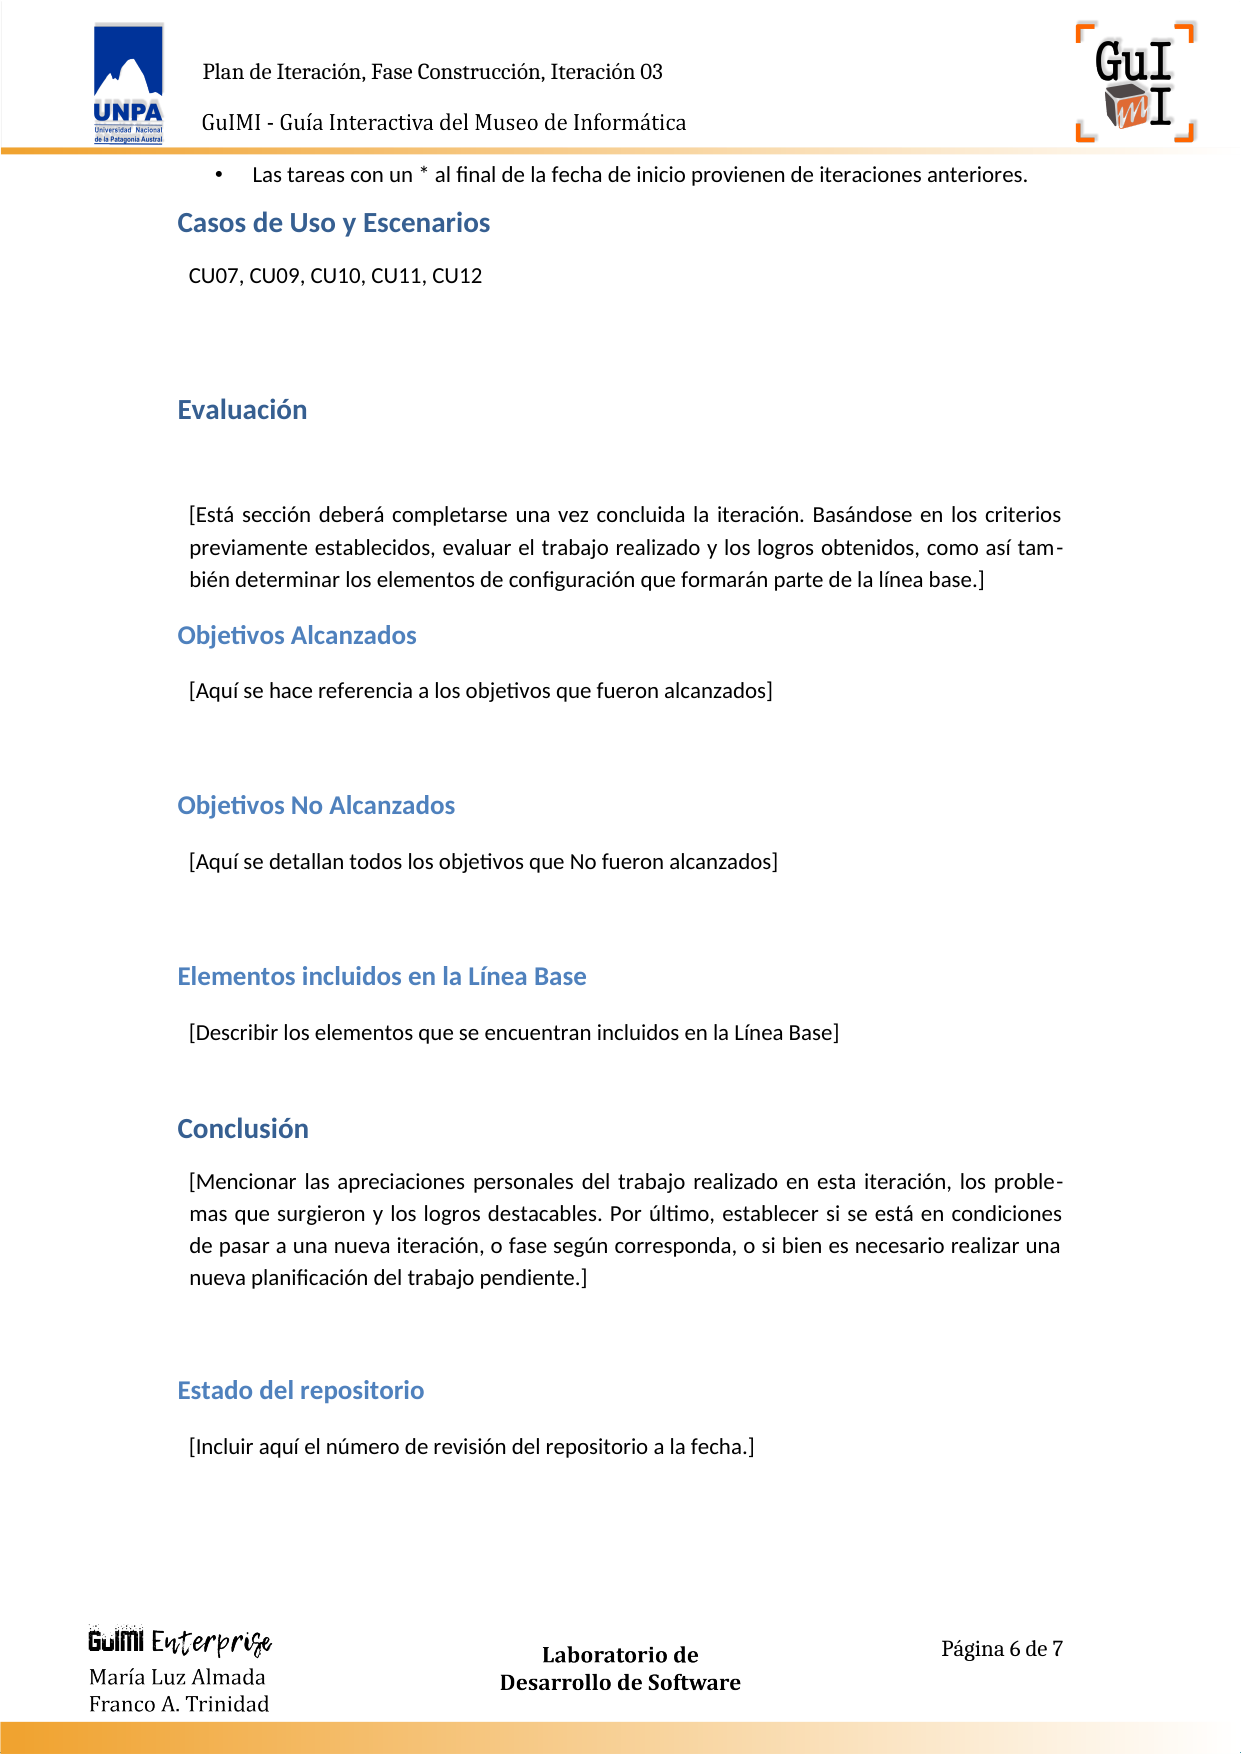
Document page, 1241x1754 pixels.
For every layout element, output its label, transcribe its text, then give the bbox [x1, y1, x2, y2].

text [Incluir aquí el número de revisión del repositorio a la fecha.] [188, 1432, 1063, 1460]
text Conclusión [177, 1110, 1063, 1146]
text Objetivos Alcanzados [177, 618, 1063, 651]
text Evaluación [177, 391, 1063, 427]
text Objetivos No Alcanzados [177, 788, 1063, 821]
text [Aquí se hace referencia a los objetivos que fueron alcanzados] [188, 677, 1063, 704]
list Las tareas con un * al final de la fecha de inicio provienen de iteraciones anteriores. [215, 160, 1063, 188]
text Estado del repositorio [177, 1373, 1063, 1406]
text Casos de Uso y Escenarios [177, 204, 1063, 240]
text Elementos incluidos en la Línea Base [177, 959, 1063, 992]
text [Mencionar las apreciaciones personales del trabajo realizado en esta iteración, los proble­mas que surgieron y los logros destacables. Por último, establecer si se está en condiciones de pasar a una nueva iteración, o fase según corresponda, o si bien es necesario realizar una nueva planificación del trabajo pendiente.] [188, 1167, 1063, 1291]
picture [0, 1613, 1241, 1754]
text [Aquí se detallan todos los objetivos que No fueron alcanzados] [188, 847, 1063, 875]
text CU07, CU09, CU10, CU11, CU12 [188, 261, 1063, 289]
text [Describir los elementos que se encuentran incluidos en la Línea Base] [188, 1018, 1063, 1046]
text [Está sección deberá completarse una vez concluida la iteración. Basándose en los criterios previamente establecidos, evaluar el trabajo realizado y los logros obtenidos, como así tam­bién determinar los elementos de configuración que formarán parte de la línea base.] [188, 500, 1063, 593]
picture [0, 0, 1241, 155]
